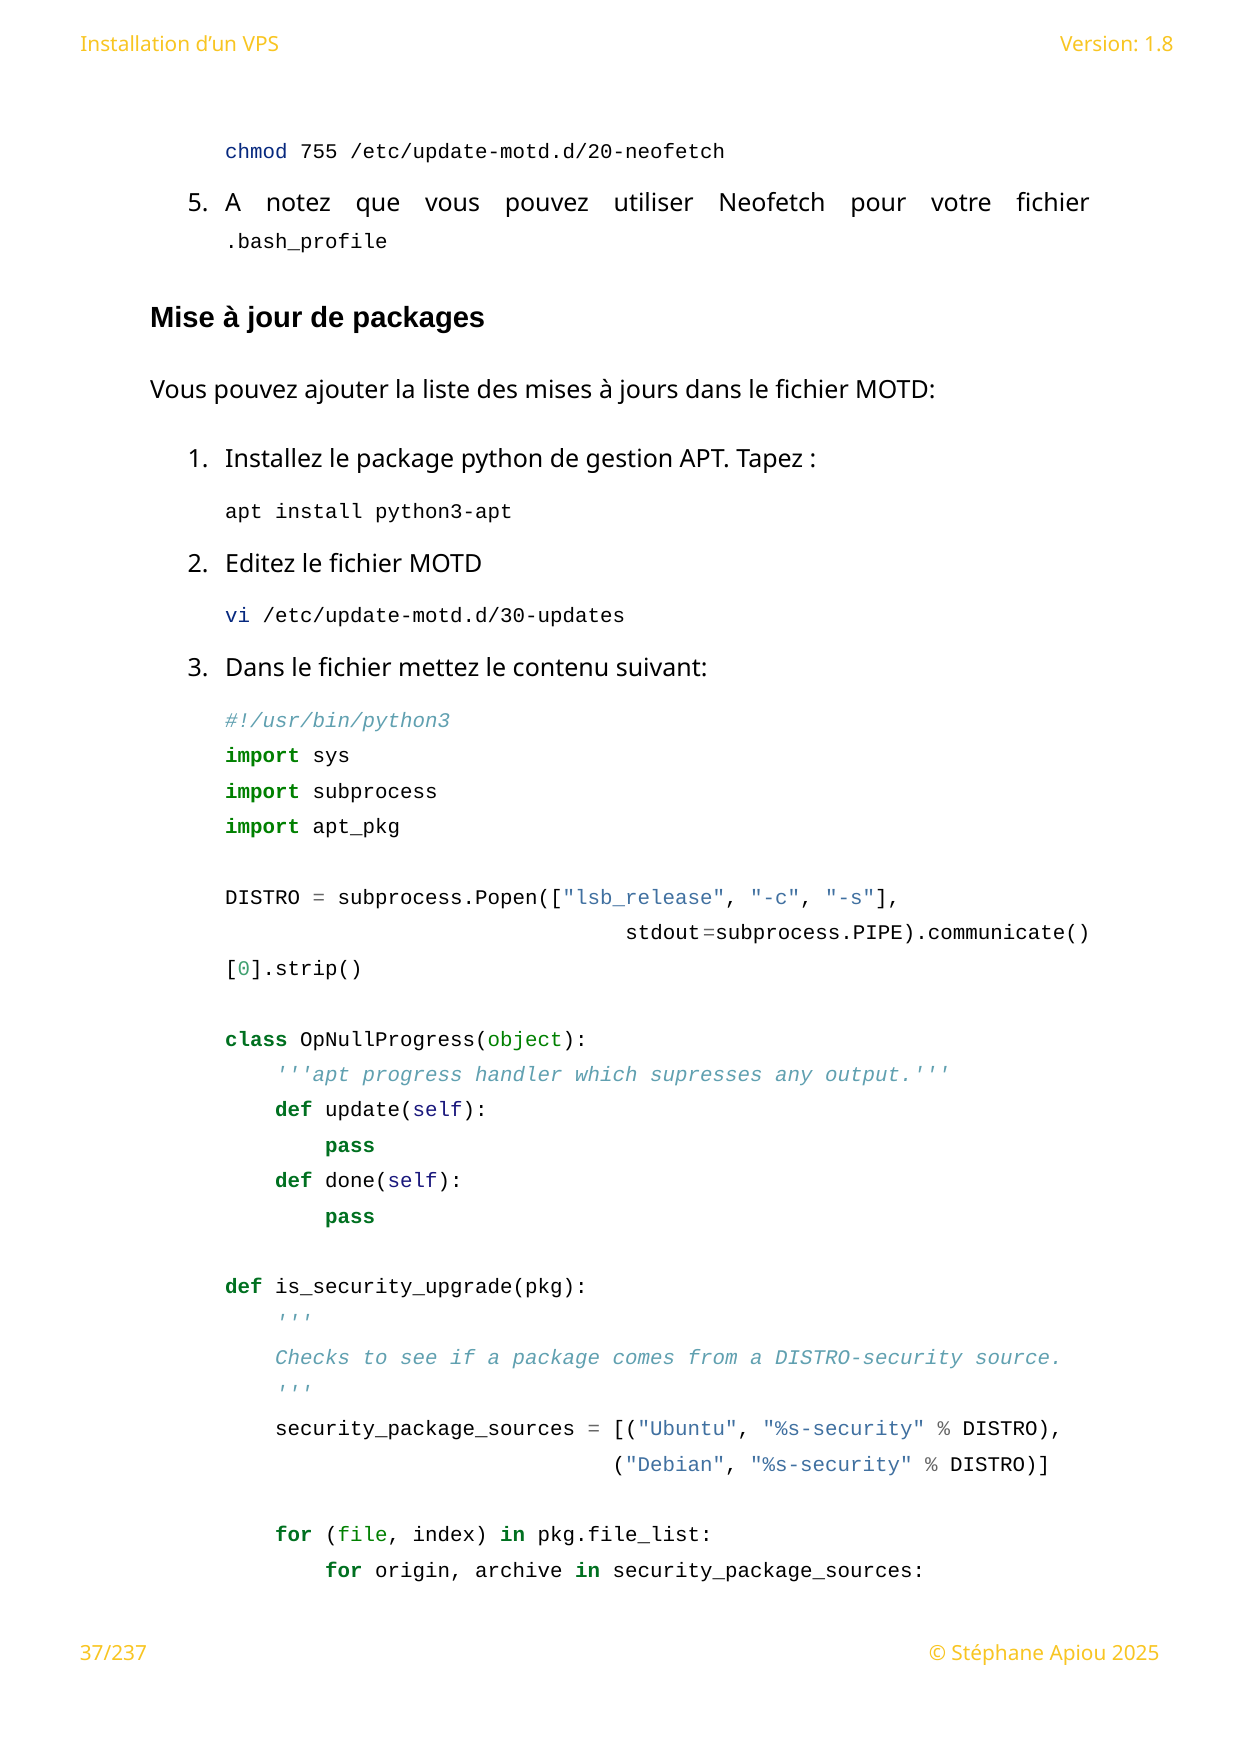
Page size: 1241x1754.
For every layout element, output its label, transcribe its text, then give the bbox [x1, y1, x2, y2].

list pass [187, 1135, 1090, 1158]
list stdout=subprocess.PIPE).communicate()[0].strip() [187, 922, 1090, 981]
list Editez le fichier MOTD [187, 545, 1090, 579]
list A notez que vous pouvez utiliser Neofetch pour votre fichier .bash_profile [187, 185, 1090, 254]
list import apt_pkg [187, 816, 1090, 840]
text Vous pouvez ajouter la liste des mises à jours dans le fichier MOTD: [150, 372, 1090, 406]
list import subprocess [187, 781, 1090, 804]
list vi /etc/update-motd.d/30-updates [187, 605, 1090, 629]
list Installez le package python de gestion APT. Tapez : [187, 441, 1090, 475]
list ("Debian", "%s-security" % DISTRO)] [187, 1453, 1090, 1477]
list Checks to see if a package comes from a DISTRO-security source. [187, 1347, 1090, 1371]
list DISTRO = subprocess.Popen(["lsb_release", "-c", "-s"], [187, 887, 1090, 911]
list ''' [187, 1312, 1090, 1336]
list for origin, archive in security_package_sources: [187, 1560, 1090, 1583]
list import sys [187, 745, 1090, 769]
list security_package_sources = [("Ubuntu", "%s-security" % DISTRO), [187, 1418, 1090, 1442]
list ''' [187, 1383, 1090, 1406]
list class OpNullProgress(object): [187, 1028, 1090, 1052]
list '''apt progress handler which supresses any output.''' [187, 1064, 1090, 1088]
list for (file, index) in pkg.file_list: [187, 1524, 1090, 1548]
list #!/usr/bin/python3 [187, 710, 1090, 733]
list def done(self): [187, 1170, 1090, 1194]
list def is_security_upgrade(pkg): [187, 1276, 1090, 1300]
list chmod 755 /etc/update-motd.d/20-neofetch [187, 141, 1090, 164]
list apt install python3-apt [187, 501, 1090, 525]
list Dans le fichier mettez le contenu suivant: [187, 650, 1090, 684]
list pass [187, 1206, 1090, 1229]
subtitle Mise à jour de packages [150, 300, 1090, 334]
list def update(self): [187, 1099, 1090, 1123]
